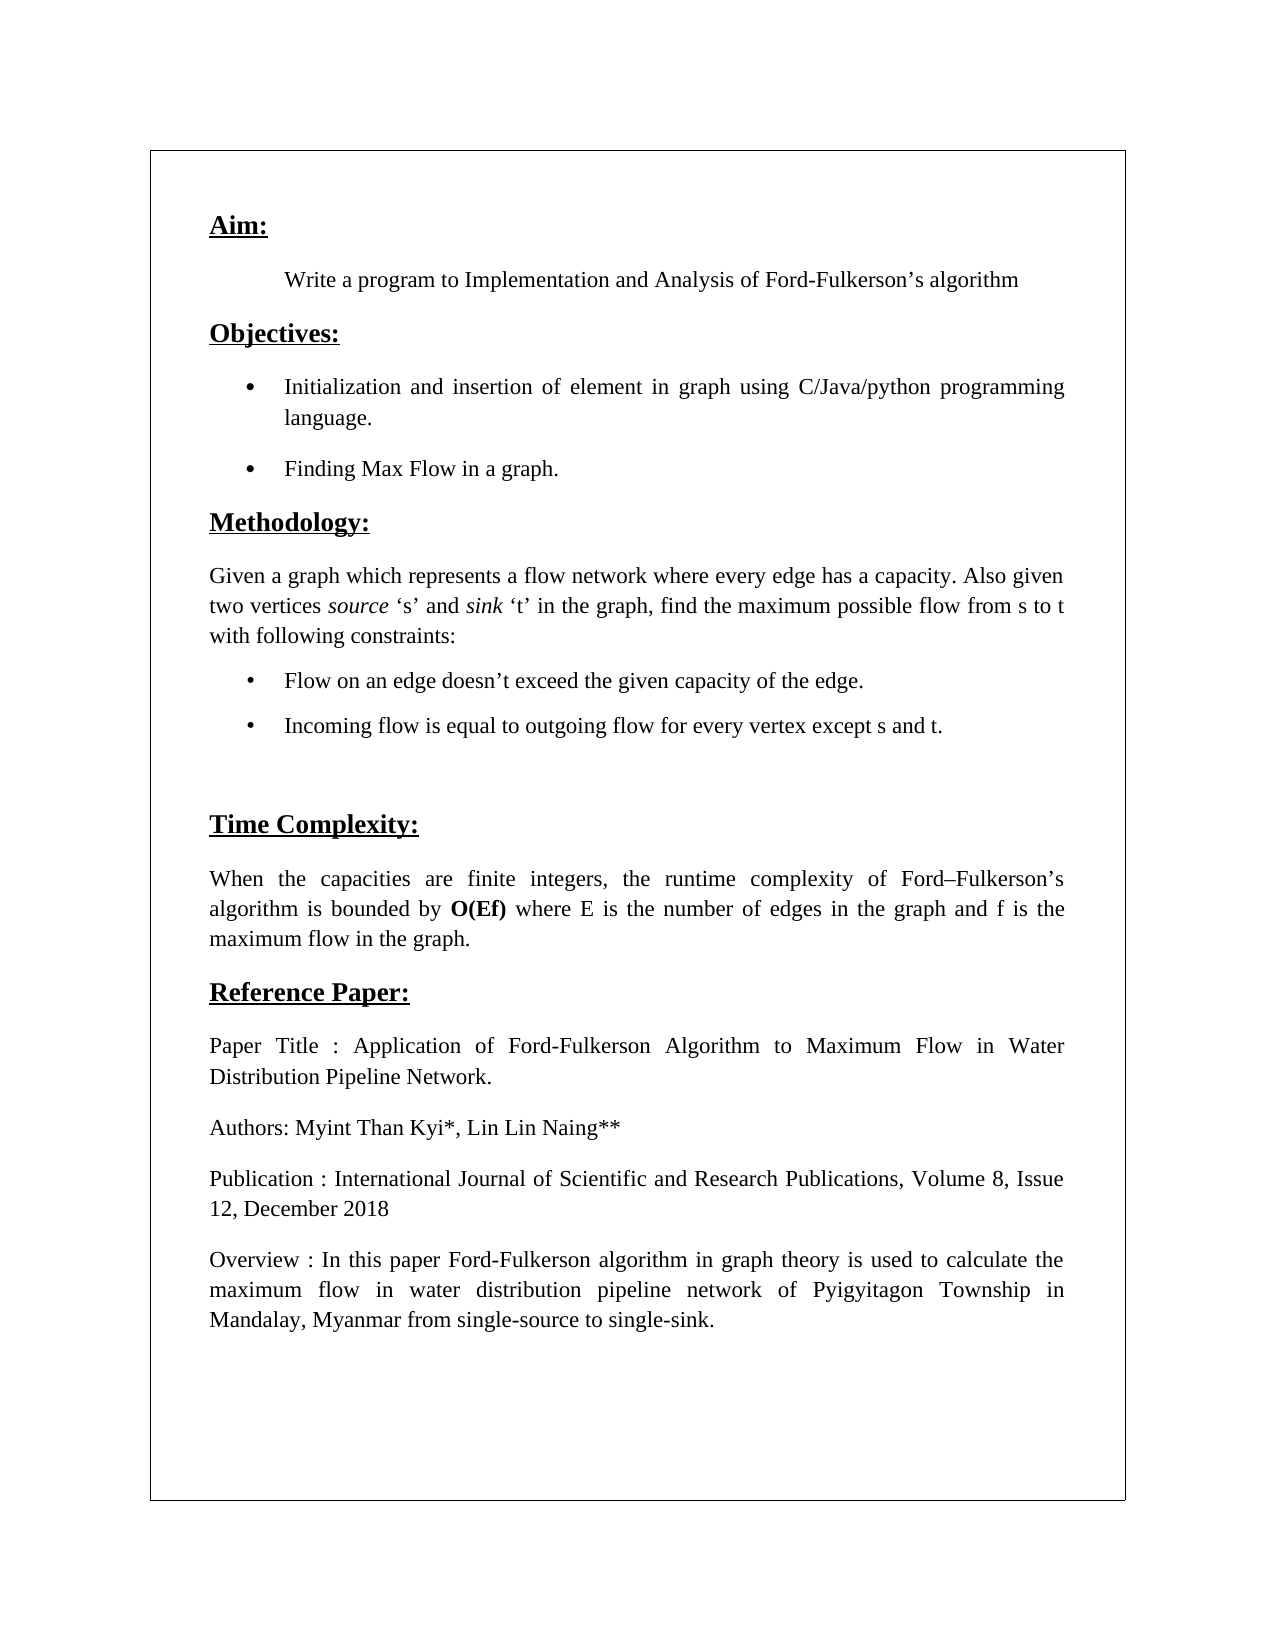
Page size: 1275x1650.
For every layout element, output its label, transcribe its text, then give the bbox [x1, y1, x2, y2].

list Incoming flow is equal to outgoing flow for every vertex except s and t. [247, 712, 1066, 738]
text Paper Title : Application of Ford-Fulkerson Algorithm to Maximum Flow in Water Distribution Pipeline Network. [209, 1033, 1066, 1089]
text When the capacities are finite integers, the runtime complexity of Ford–Fulkerson’s algorithm is bounded by O(Ef) where E is the number of edges in the graph and f is the maximum flow in the graph. [209, 864, 1066, 951]
text Authors: Myint Than Kyi*, Lin Lin Naing** [209, 1114, 1066, 1140]
text Methodology: [209, 506, 1066, 537]
text Publication : International Journal of Scientific and Research Publications, Volume 8, Issue 12, December 2018 [209, 1165, 1066, 1221]
text Write a program to Implementation and Analysis of Ford-Fulkerson’s algorithm [209, 266, 1066, 292]
text Aim: [209, 209, 1066, 240]
list Finding Max Flow in a graph. [247, 454, 1066, 481]
text Time Complexity: [209, 808, 1066, 839]
text Given a graph which represents a flow network where every edge has a capacity. Also given two vertices source ‘s’ and sink ‘t’ in the graph, find the maximum possible flow from s to t with following constraints: [209, 562, 1066, 649]
list Initialization and insertion of element in graph using C/Java/python programming language. [247, 373, 1066, 430]
text Reference Paper: [209, 976, 1066, 1007]
text Objectives: [209, 317, 1066, 348]
text Overview : In this paper Ford-Fulkerson algorithm in graph theory is used to calculate the maximum flow in water distribution pipeline network of Pyigyitagon Township in Mandalay, Myanmar from single-source to single-sink. [209, 1246, 1066, 1333]
list Flow on an edge doesn’t exceed the given capacity of the edge. [247, 667, 1066, 694]
